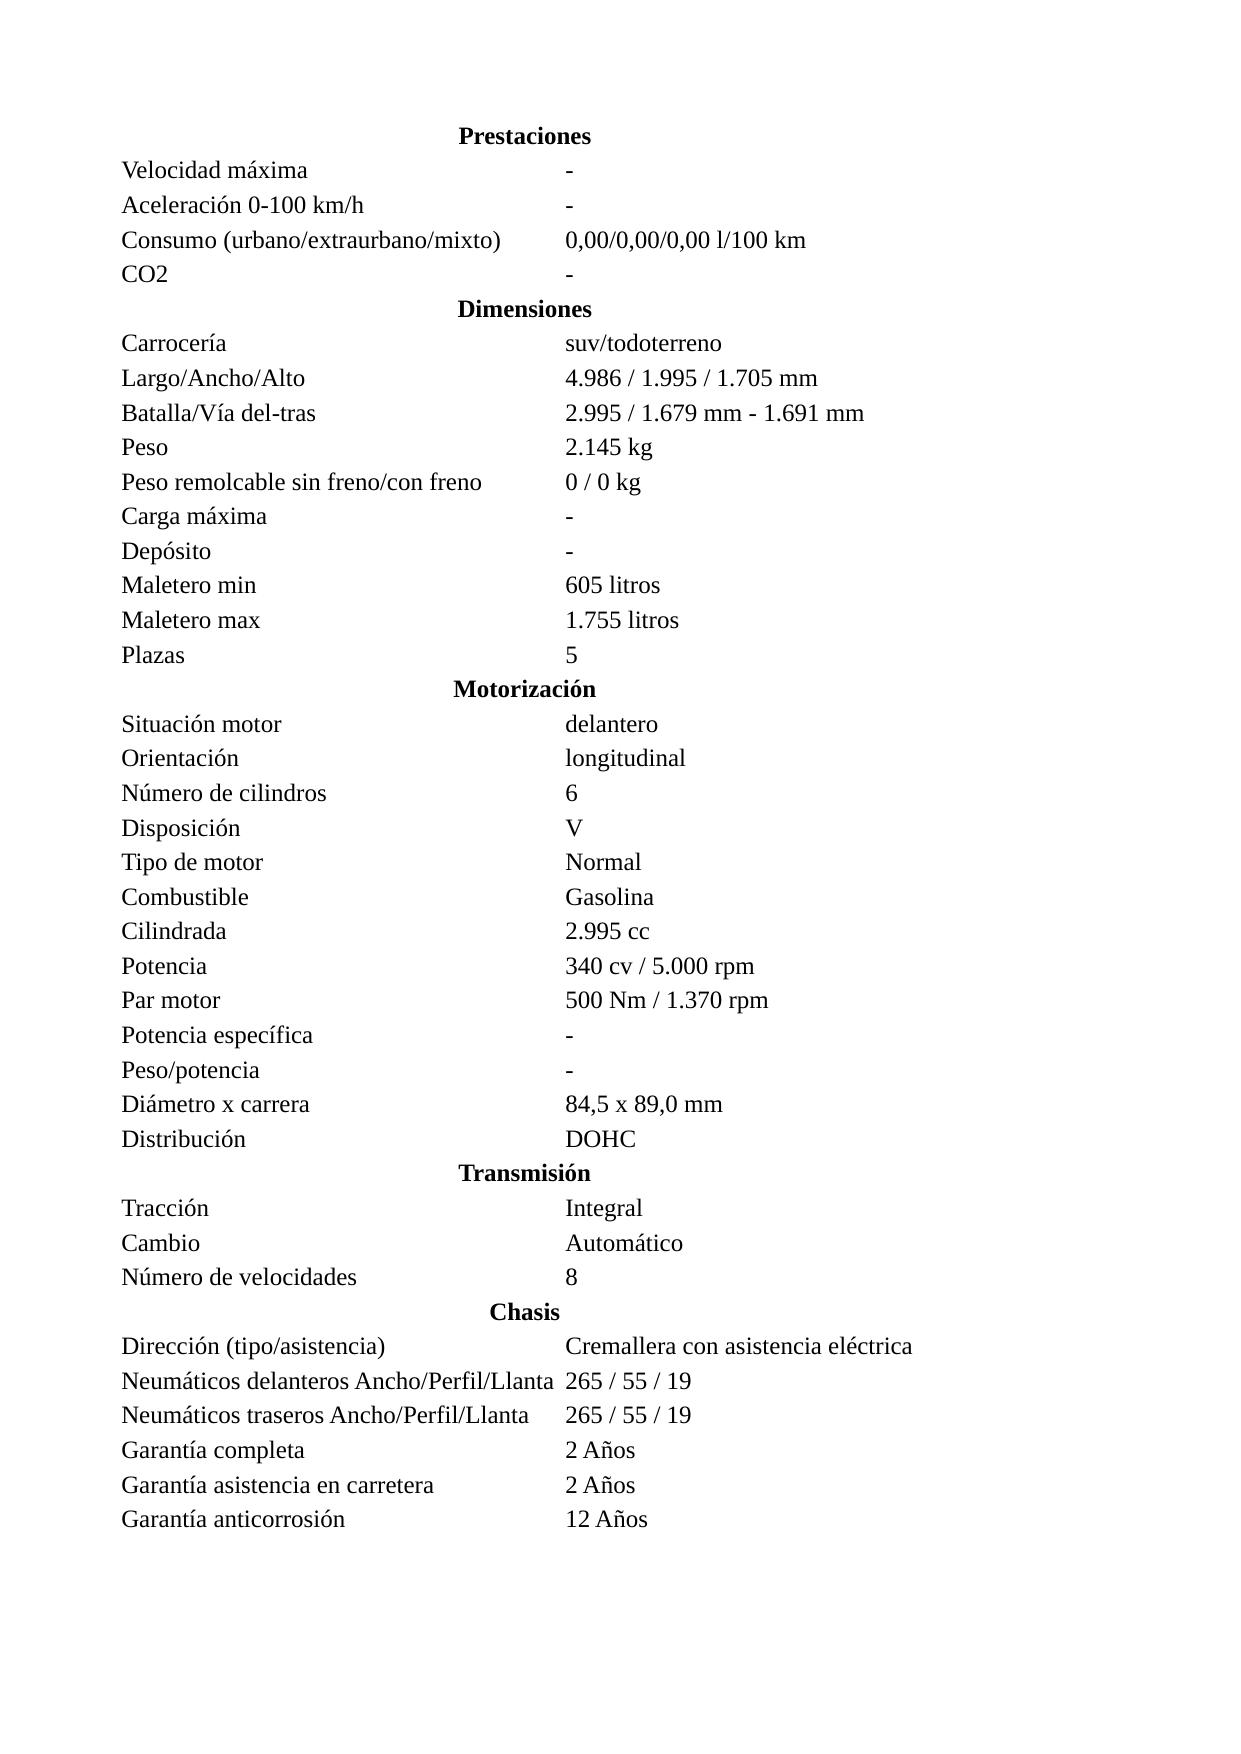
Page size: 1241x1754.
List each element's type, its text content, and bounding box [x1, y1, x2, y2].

table_cell Consumo (urbano/extraurbano/mixto) [118, 222, 562, 256]
table_cell - [562, 187, 931, 222]
table_cell Combustible [118, 879, 562, 913]
table_cell Plazas [118, 637, 562, 671]
table_cell Normal [562, 844, 931, 879]
table_cell Maletero min [118, 568, 562, 602]
table_cell Distribución [118, 1121, 562, 1156]
table_cell Chasis [118, 1294, 931, 1328]
table_cell 12 Años [562, 1501, 931, 1536]
table_cell Gasolina [562, 879, 931, 913]
table_cell Integral [562, 1190, 931, 1225]
table_cell Peso remolcable sin freno/con freno [118, 464, 562, 498]
table_cell - [562, 1017, 931, 1052]
table_cell 0,00/0,00/0,00 l/100 km [562, 222, 931, 256]
table_cell Diámetro x carrera [118, 1086, 562, 1121]
table_cell 500 Nm / 1.370 rpm [562, 983, 931, 1017]
table_cell Carrocería [118, 326, 562, 360]
table_cell 0 / 0 kg [562, 464, 931, 498]
table_cell Peso/potencia [118, 1052, 562, 1086]
table_cell Maletero max [118, 602, 562, 637]
table_cell Cilindrada [118, 914, 562, 948]
table_cell DOHC [562, 1121, 931, 1156]
table_cell Potencia [118, 948, 562, 983]
table_cell Largo/Ancho/Alto [118, 360, 562, 395]
table_cell Transmisión [118, 1156, 931, 1190]
table_cell 2.995 / 1.679 mm - 1.691 mm [562, 395, 931, 429]
table_cell 4.986 / 1.995 / 1.705 mm [562, 360, 931, 395]
table_cell - [562, 499, 931, 533]
table_cell CO2 [118, 256, 562, 291]
table_cell longitudinal [562, 741, 931, 775]
table_cell Velocidad máxima [118, 153, 562, 187]
table_cell Batalla/Vía del-tras [118, 395, 562, 429]
table_cell Tracción [118, 1190, 562, 1225]
table_cell 5 [562, 637, 931, 671]
table_cell 2 Años [562, 1467, 931, 1501]
table_cell 340 cv / 5.000 rpm [562, 948, 931, 983]
table_cell Motorización [118, 671, 931, 706]
table_cell 265 / 55 / 19 [562, 1363, 931, 1398]
table_cell Número de cilindros [118, 775, 562, 810]
table_cell 8 [562, 1259, 931, 1294]
table_cell - [562, 533, 931, 568]
table_cell Automático [562, 1225, 931, 1259]
table_cell Carga máxima [118, 499, 562, 533]
table_cell 6 [562, 775, 931, 810]
table_cell Disposición [118, 810, 562, 844]
table_cell Cambio [118, 1225, 562, 1259]
table_cell 605 litros [562, 568, 931, 602]
table_cell 2.995 cc [562, 914, 931, 948]
table_cell delantero [562, 706, 931, 741]
table_cell - [562, 1052, 931, 1086]
table_cell Situación motor [118, 706, 562, 741]
table_cell Peso [118, 429, 562, 464]
table_cell Depósito [118, 533, 562, 568]
table_cell 2 Años [562, 1432, 931, 1467]
table_cell Garantía completa [118, 1432, 562, 1467]
table_cell Par motor [118, 983, 562, 1017]
table_cell V [562, 810, 931, 844]
table_cell Cremallera con asistencia eléctrica [562, 1329, 931, 1363]
table_cell suv/todoterreno [562, 326, 931, 360]
table_cell Tipo de motor [118, 844, 562, 879]
table_cell Garantía asistencia en carretera [118, 1467, 562, 1501]
table_cell - [562, 256, 931, 291]
table_cell 1.755 litros [562, 602, 931, 637]
table_cell 2.145 kg [562, 429, 931, 464]
table_cell Dimensiones [118, 291, 931, 326]
table_cell Garantía anticorrosión [118, 1501, 562, 1536]
table_cell Dirección (tipo/asistencia) [118, 1329, 562, 1363]
table_cell - [562, 153, 931, 187]
table_cell Neumáticos traseros Ancho/Perfil/Llanta [118, 1398, 562, 1432]
table_header Prestaciones [118, 118, 931, 153]
table_cell Orientación [118, 741, 562, 775]
table_cell 84,5 x 89,0 mm [562, 1086, 931, 1121]
table_cell Aceleración 0-100 km/h [118, 187, 562, 222]
table_cell Potencia específica [118, 1017, 562, 1052]
table_cell Neumáticos delanteros Ancho/Perfil/Llanta [118, 1363, 562, 1398]
table_cell 265 / 55 / 19 [562, 1398, 931, 1432]
table_cell Número de velocidades [118, 1259, 562, 1294]
